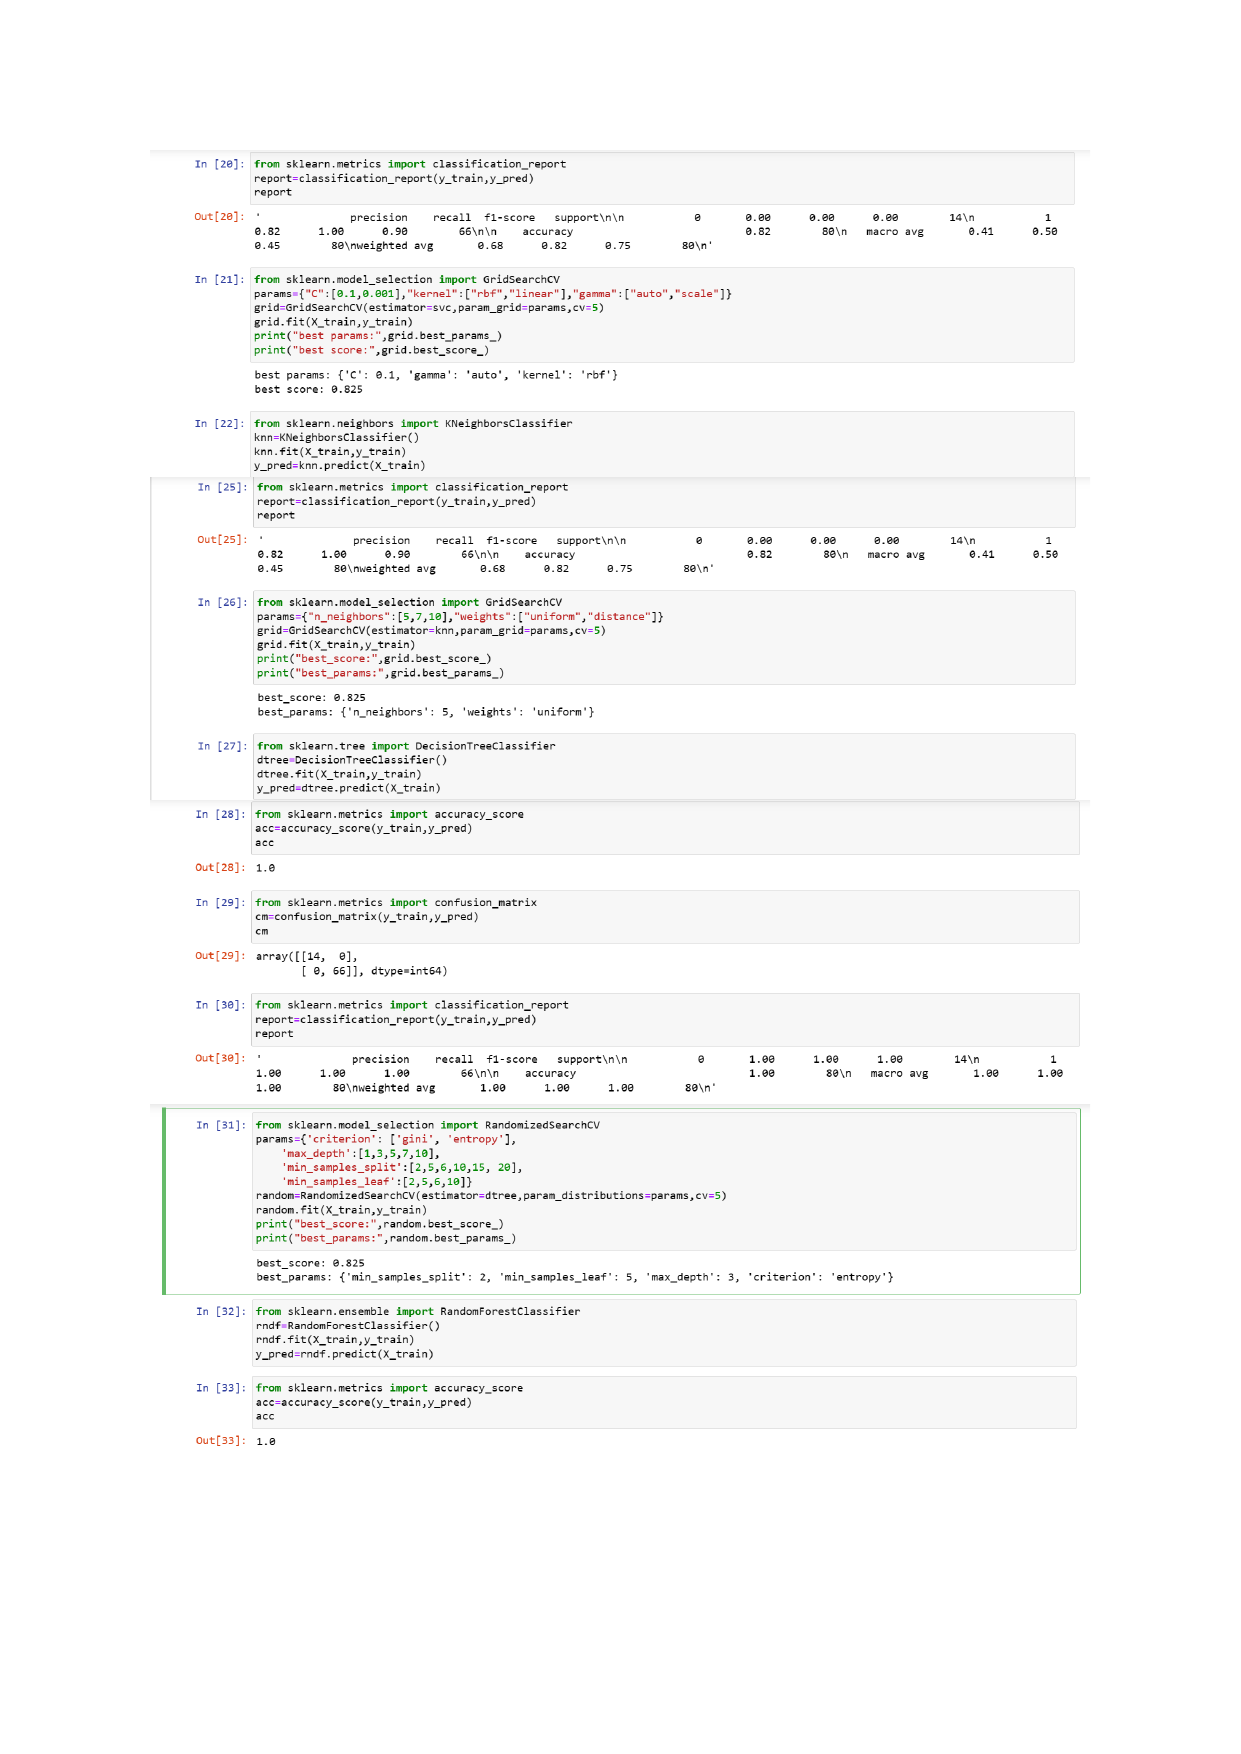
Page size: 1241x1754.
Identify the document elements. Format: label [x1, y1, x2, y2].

picture [150, 150, 1091, 1457]
